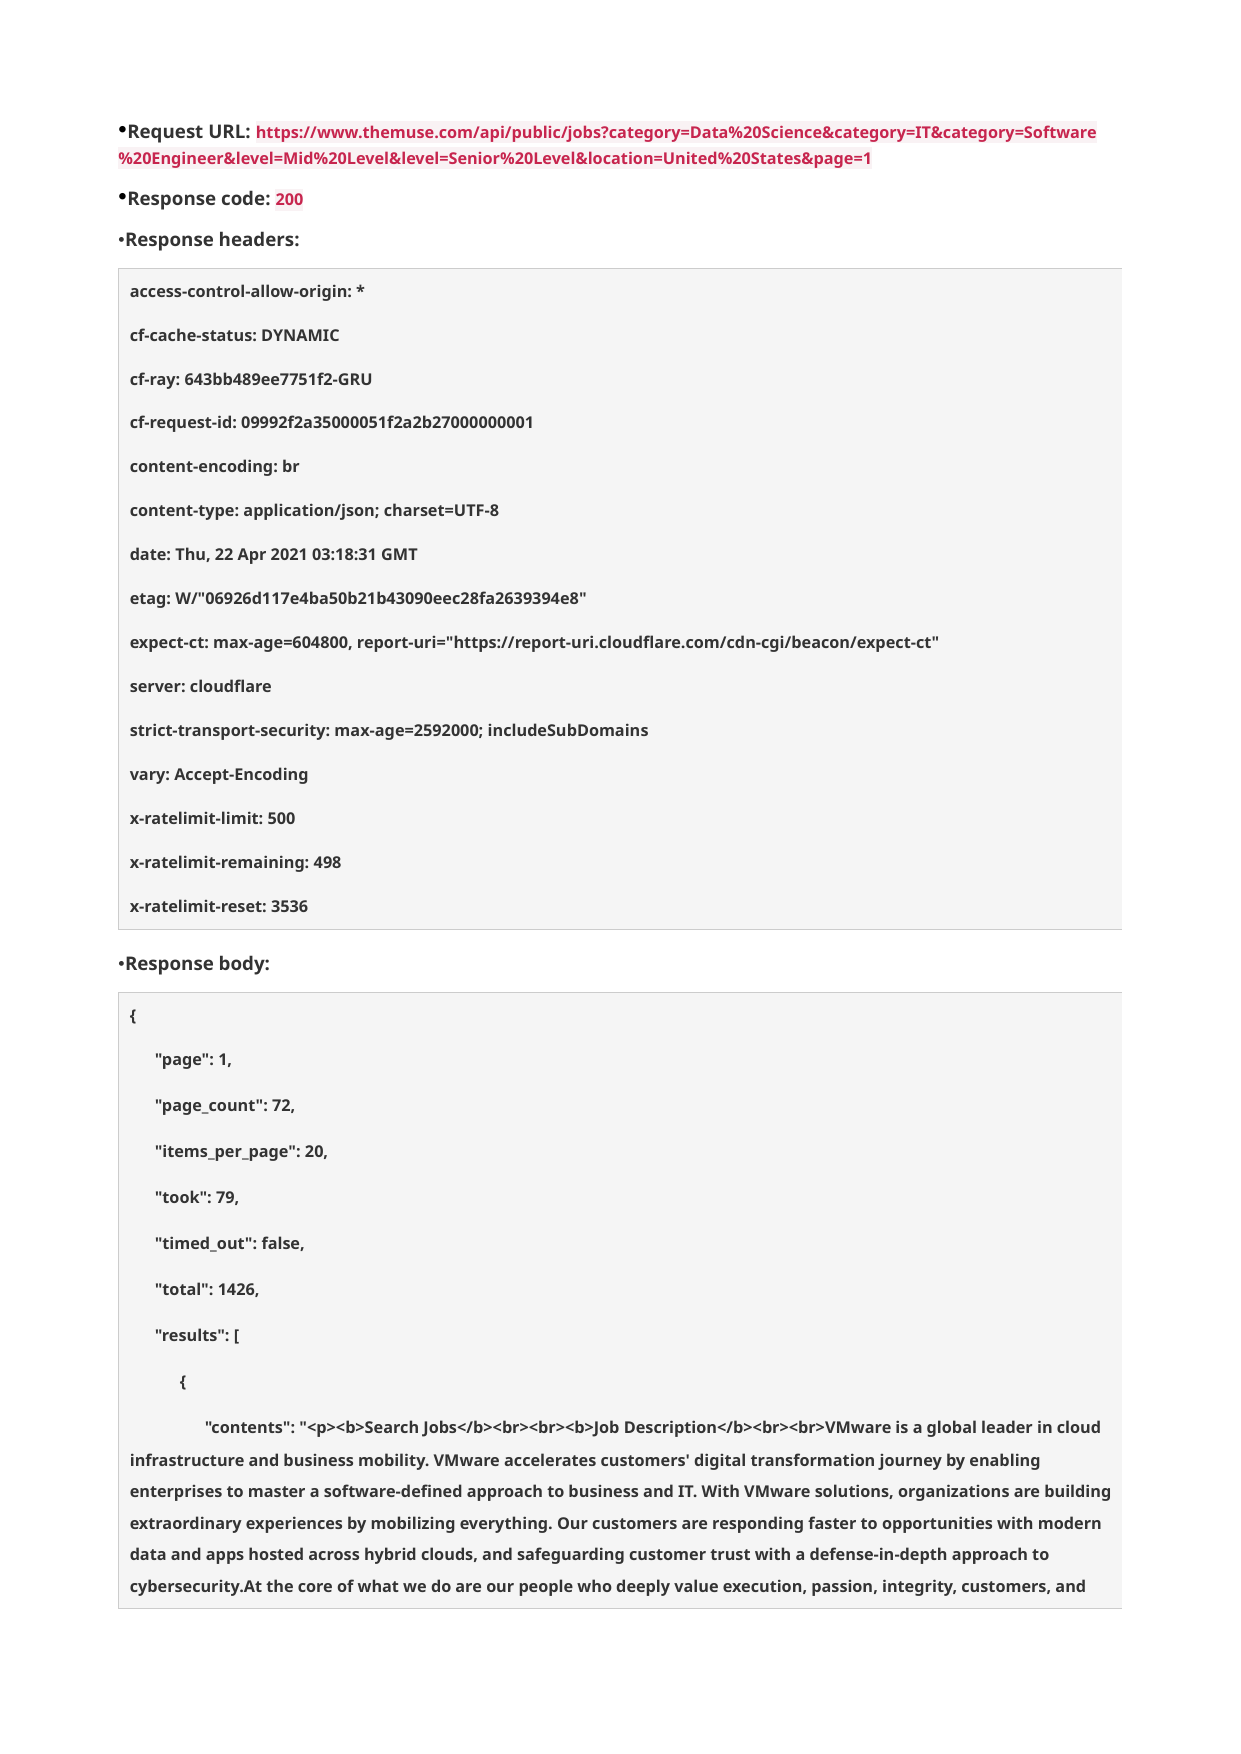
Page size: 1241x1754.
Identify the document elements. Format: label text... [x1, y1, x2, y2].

list { [119, 993, 1122, 1026]
list "page": 1, [119, 1036, 1122, 1071]
list "total": 1426, [119, 1266, 1122, 1301]
list "contents": "<p><b>Search Jobs</b><br><br><b>Job Description</b><br><br>VMware is a global leader in cloud infrastructure and business mobility. VMware accelerates customers' digital transformation journey by enabling enterprises to master a software-defined approach to business and IT. With VMware solutions, organizations are building extraordinary experiences by mobilizing everything. Our customers are responding faster to opportunities with modern data and apps hosted across hybrid clouds, and safeguarding customer trust with a defense-in-depth approach to cybersecurity.At the core of what we do are our people who deeply value execution, passion, integrity, customers, and [119, 1404, 1122, 1608]
list strict-transport-security: max-age=2592000; includeSubDomains [119, 708, 1122, 741]
list x-ratelimit-reset: 3536 [119, 884, 1122, 929]
list "took": 79, [119, 1174, 1122, 1209]
list date: Thu, 22 Apr 2021 03:18:31 GMT [119, 532, 1122, 566]
list "results": [ [119, 1312, 1122, 1347]
list Response headers: [118, 227, 1122, 252]
list "page_count": 72, [119, 1082, 1122, 1117]
list vary: Accept-Encoding [119, 752, 1122, 785]
list x-ratelimit-limit: 500 [119, 796, 1122, 829]
list x-ratelimit-remaining: 498 [119, 840, 1122, 873]
list cf-ray: 643bb489ee7751f2-GRU [119, 356, 1122, 390]
list Request URL: https://www.themuse.com/api/public/jobs?category=Data%20Science&category=IT&category=Software%20Engineer&level=Mid%20Level&level=Senior%20Level&location=United%20States&page=1 [118, 118, 1122, 169]
list cf-cache-status: DYNAMIC [119, 312, 1122, 346]
list expect-ct: max-age=604800, report-uri="https://report-uri.cloudflare.com/cdn-cgi/beacon/expect-ct" [119, 620, 1122, 653]
list Response code: 200 [118, 185, 1122, 210]
list { [119, 1358, 1122, 1393]
list etag: W/"06926d117e4ba50b21b43090eec28fa2639394e8" [119, 576, 1122, 609]
list Response body: [118, 950, 1122, 976]
list access-control-allow-origin: * [119, 269, 1122, 302]
list "items_per_page": 20, [119, 1128, 1122, 1163]
list "timed_out": false, [119, 1220, 1122, 1255]
list server: cloudflare [119, 664, 1122, 697]
list cf-request-id: 09992f2a35000051f2a2b27000000001 [119, 400, 1122, 434]
list content-encoding: br [119, 444, 1122, 478]
list content-type: application/json; charset=UTF-8 [119, 488, 1122, 522]
